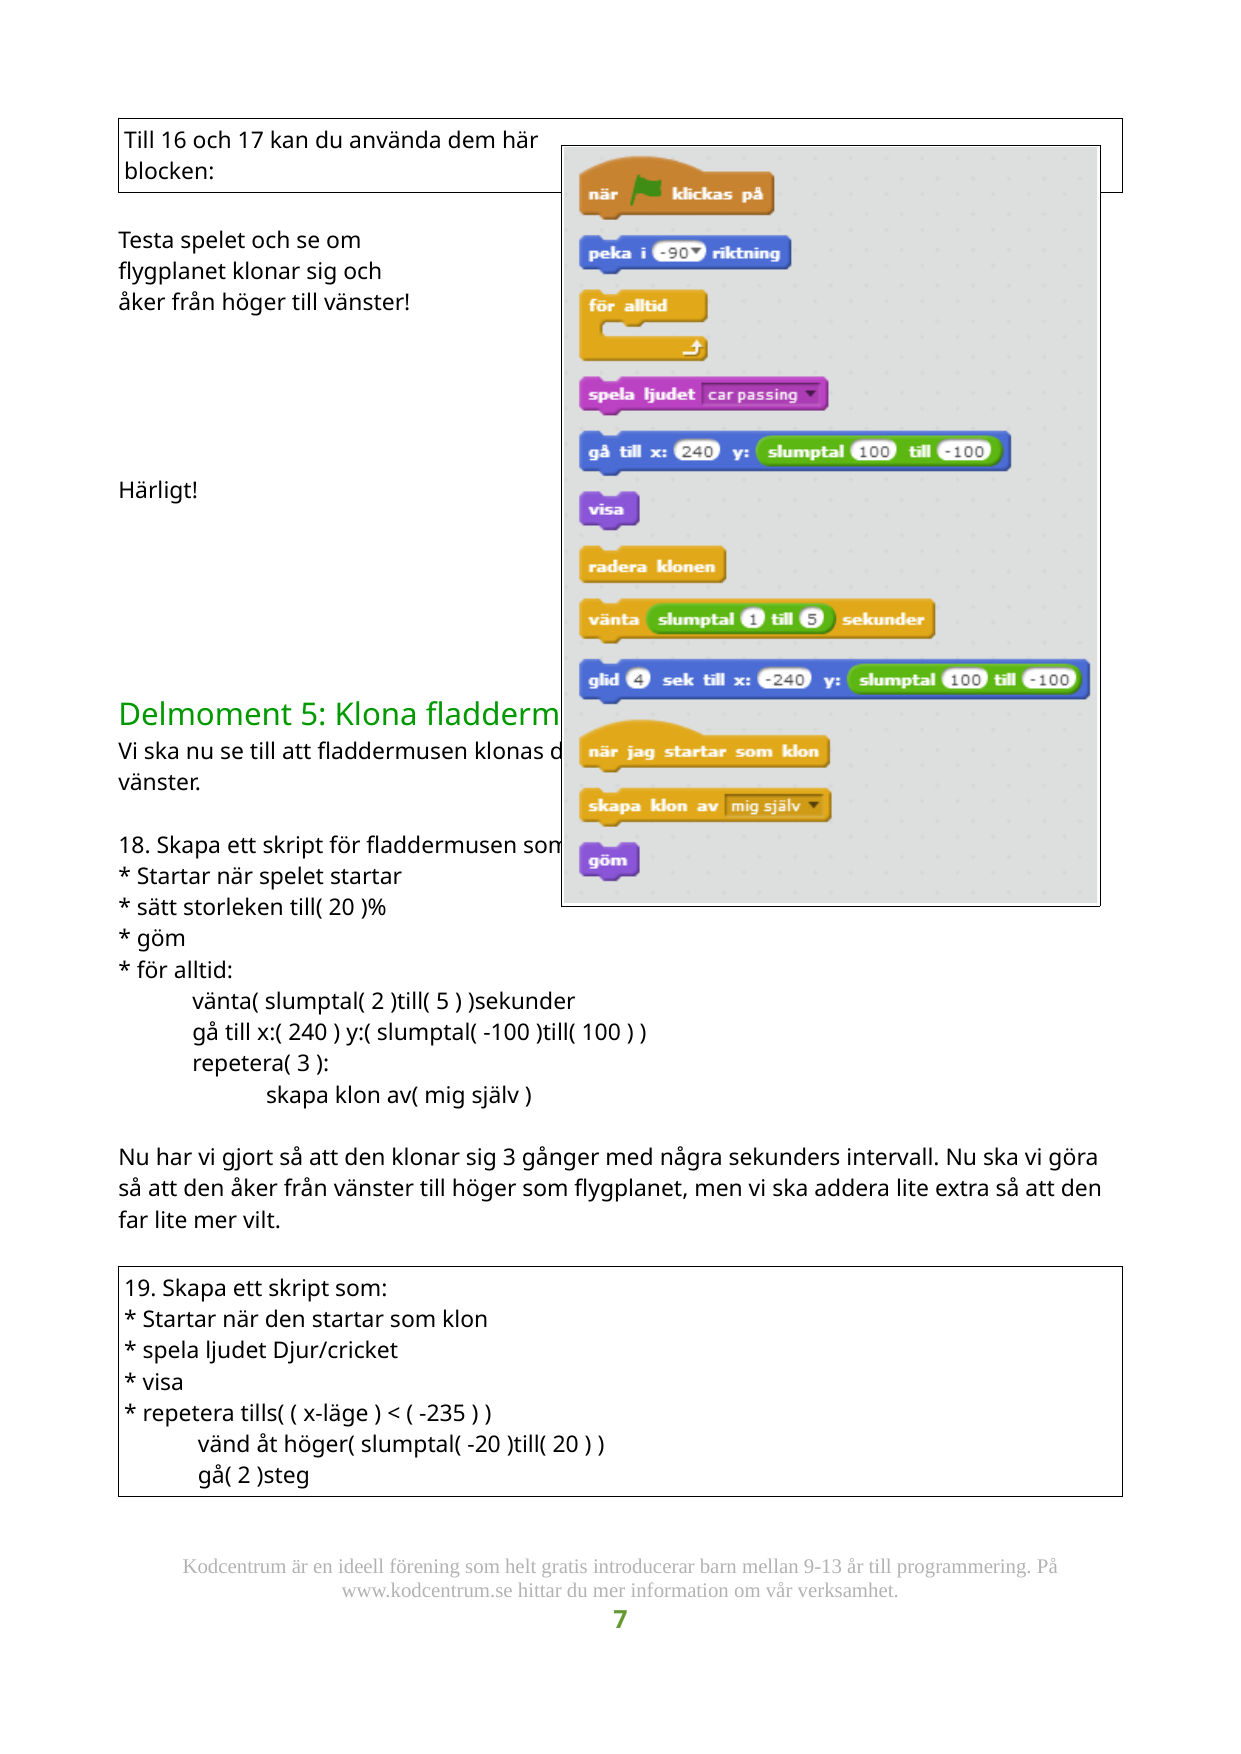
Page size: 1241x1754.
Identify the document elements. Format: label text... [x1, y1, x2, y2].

text skapa klon av( mig själv ) [118, 1079, 1122, 1110]
text Delmoment 5: Klona fladdermöss! [118, 692, 561, 735]
text * göm [118, 922, 1122, 954]
text [1101, 255, 1122, 286]
text Härligt! [118, 473, 561, 505]
text Nu har vi gjort så att den klonar sig 3 gånger med några sekunders intervall. Nu ska vi göra så att den åker från vänster till höger som flygplanet, men vi ska addera lite extra så att den far lite mer vilt. [118, 1141, 1122, 1235]
text Testa spelet och se om [118, 223, 561, 255]
text [1101, 860, 1122, 891]
text flygplanet klonar sig och [118, 255, 561, 286]
table_header 19. Skapa ett skript som: * Startar när den startar som klon * spela ljudet Djur/cricket * visa * repetera tills( ( x-läge ) < ( -235 ) ) vänd åt höger( slumptal( -20 )till( 20 ) ) gå( 2 )steg ändra x med( -3 ) * radera klonen Du kan använda dem här blocken om du vill: [119, 1267, 1122, 1496]
text [1101, 223, 1122, 255]
text [1101, 473, 1122, 505]
text Vi ska nu se till att fladdermusen klonas då och då och att även den åker från höger till vänster. [118, 735, 561, 797]
picture [564, 147, 1098, 903]
text vänta( slumptal( 2 )till( 5 ) )sekunder [118, 985, 1122, 1016]
table_header Till 16 och 17 kan du använda dem här blocken: [119, 119, 1122, 192]
text 18. Skapa ett skript för fladdermusen som: [118, 829, 561, 860]
text * Startar när spelet startar [118, 860, 561, 891]
text [1101, 286, 1122, 317]
table_header Till 16 och 17 kan du använda dem här blocken: [562, 146, 1100, 906]
text åker från höger till vänster! [118, 286, 561, 317]
text Delmoment 5: Klona fladdermöss! [1101, 692, 1122, 735]
text repetera( 3 ): [118, 1047, 1122, 1079]
text * för alltid: [118, 954, 1122, 985]
text gå till x:( 240 ) y:( slumptal( -100 )till( 100 ) ) [118, 1016, 1122, 1047]
text * sätt storleken till( 20 )% [118, 891, 1122, 922]
